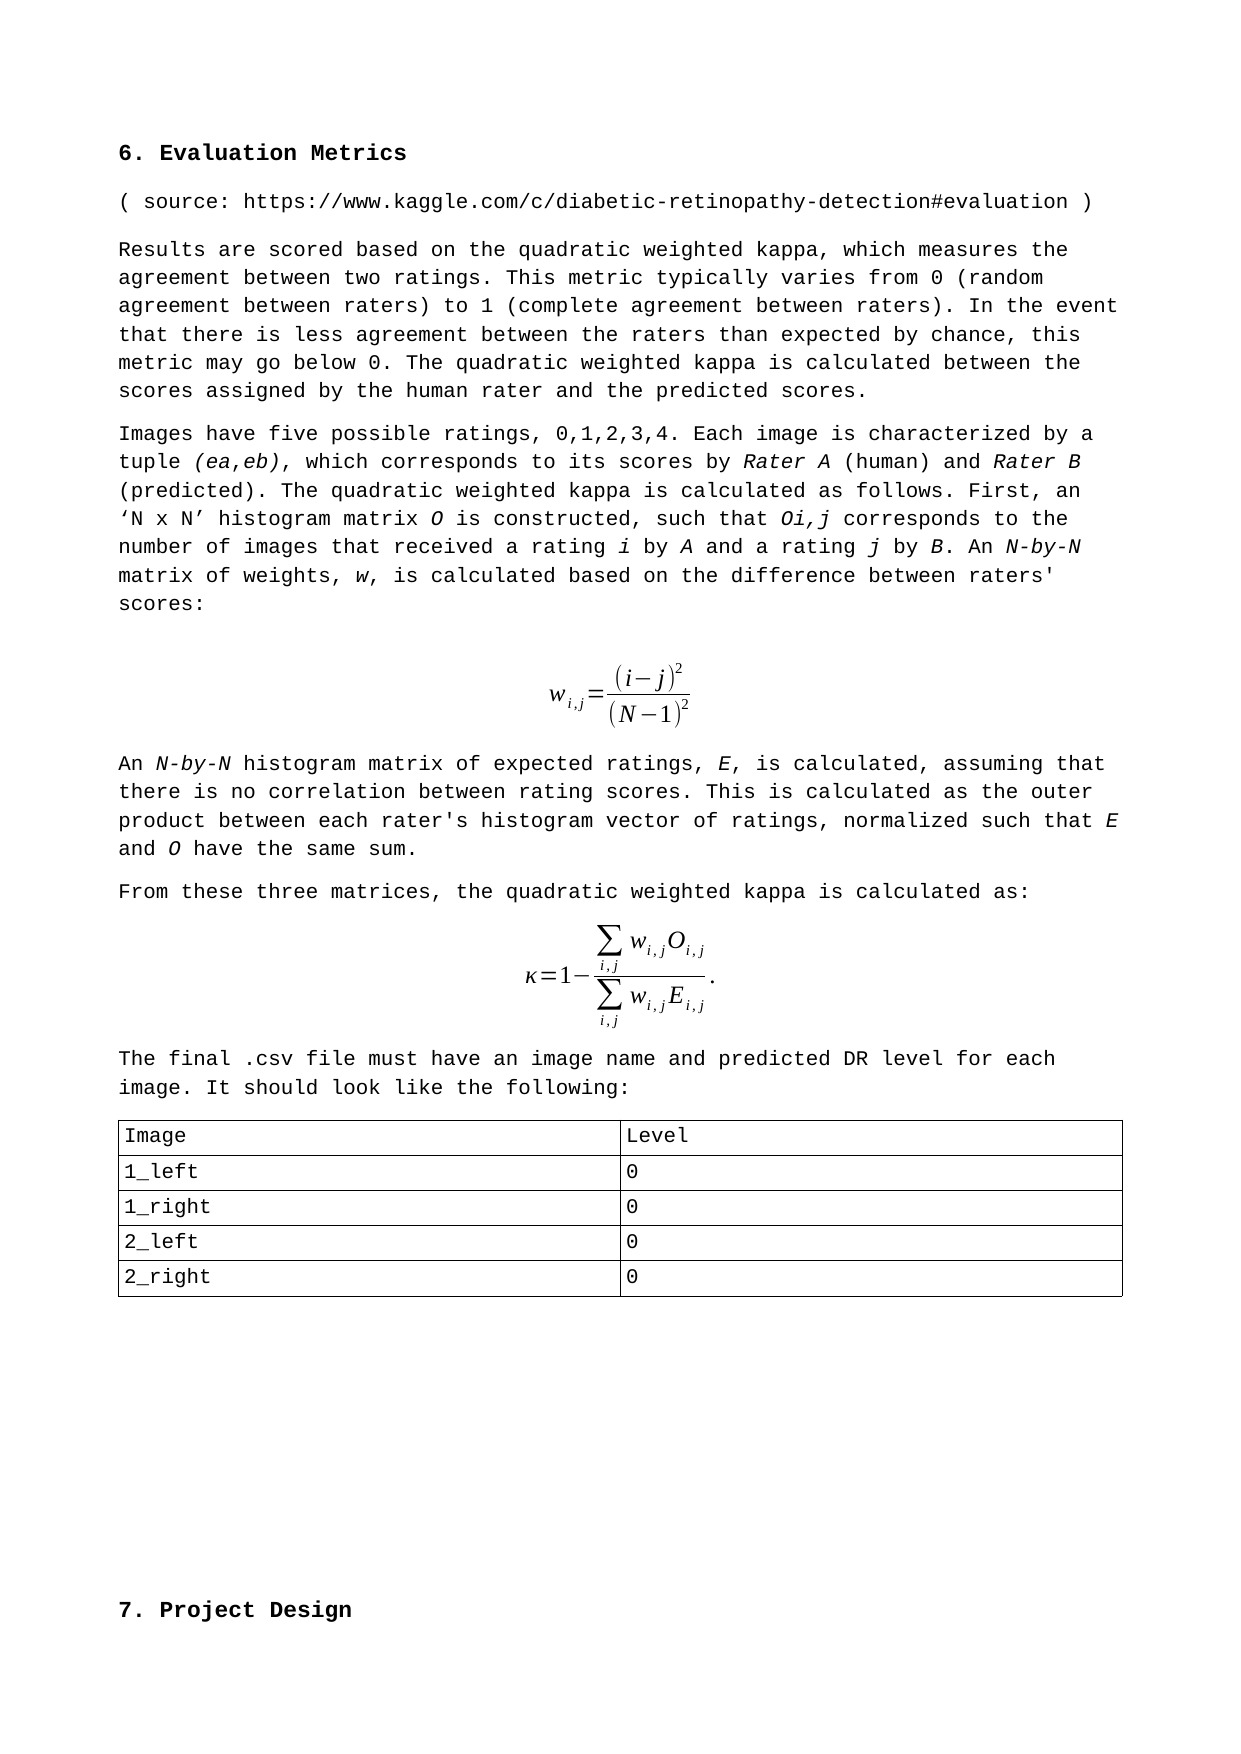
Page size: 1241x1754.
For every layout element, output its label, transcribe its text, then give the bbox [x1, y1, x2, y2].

table_cell 2_right [119, 1261, 620, 1296]
text ( source: https://www.kaggle.com/c/diabetic-retinopathy-detection#evaluation ) [118, 191, 1122, 215]
text The final .csv file must have an image name and predicted DR level for each image. It should look like the following: [118, 1048, 1122, 1100]
table_cell 2_left [119, 1226, 620, 1260]
table_cell 0 [621, 1226, 1122, 1260]
table_cell 1_left [119, 1156, 620, 1190]
text From these three matrices, the quadratic weighted kappa is calculated as: [118, 881, 1122, 904]
table_cell 0 [621, 1191, 1122, 1225]
text 6. Evaluation Metrics [118, 142, 1122, 168]
text 7. Project Design [118, 1599, 1122, 1625]
table_cell 0 [621, 1156, 1122, 1190]
table_header Level [621, 1121, 1122, 1155]
text An N-by-N histogram matrix of expected ratings, E, is calculated, assuming that there is no correlation between rating scores. This is calculated as the outer product between each rater's histogram vector of ratings, normalized such that E and O have the same sum. [118, 753, 1122, 862]
table_cell 1_right [119, 1191, 620, 1225]
table_header Image [119, 1121, 620, 1155]
text Images have five possible ratings, 0,1,2,3,4. Each image is characterized by a tuple (ea,eb), which corresponds to its scores by Rater A (human) and Rater B (predicted). The quadratic weighted kappa is calculated as follows. First, an ‘N x N’ histogram matrix O is constructed, such that Oi,j corresponds to the number of images that received a rating i by A and a rating j by B. An N-by-N matrix of weights, w, is calculated based on the difference between raters' scores: [118, 423, 1122, 617]
text Results are scored based on the quadratic weighted kappa, which measures the agreement between two ratings. This metric typically varies from 0 (random agreement between raters) to 1 (complete agreement between raters). In the event that there is less agreement between the raters than expected by chance, this metric may go below 0. The quadratic weighted kappa is calculated between the scores assigned by the human rater and the predicted scores. [118, 239, 1122, 404]
table_cell 0 [621, 1261, 1122, 1296]
